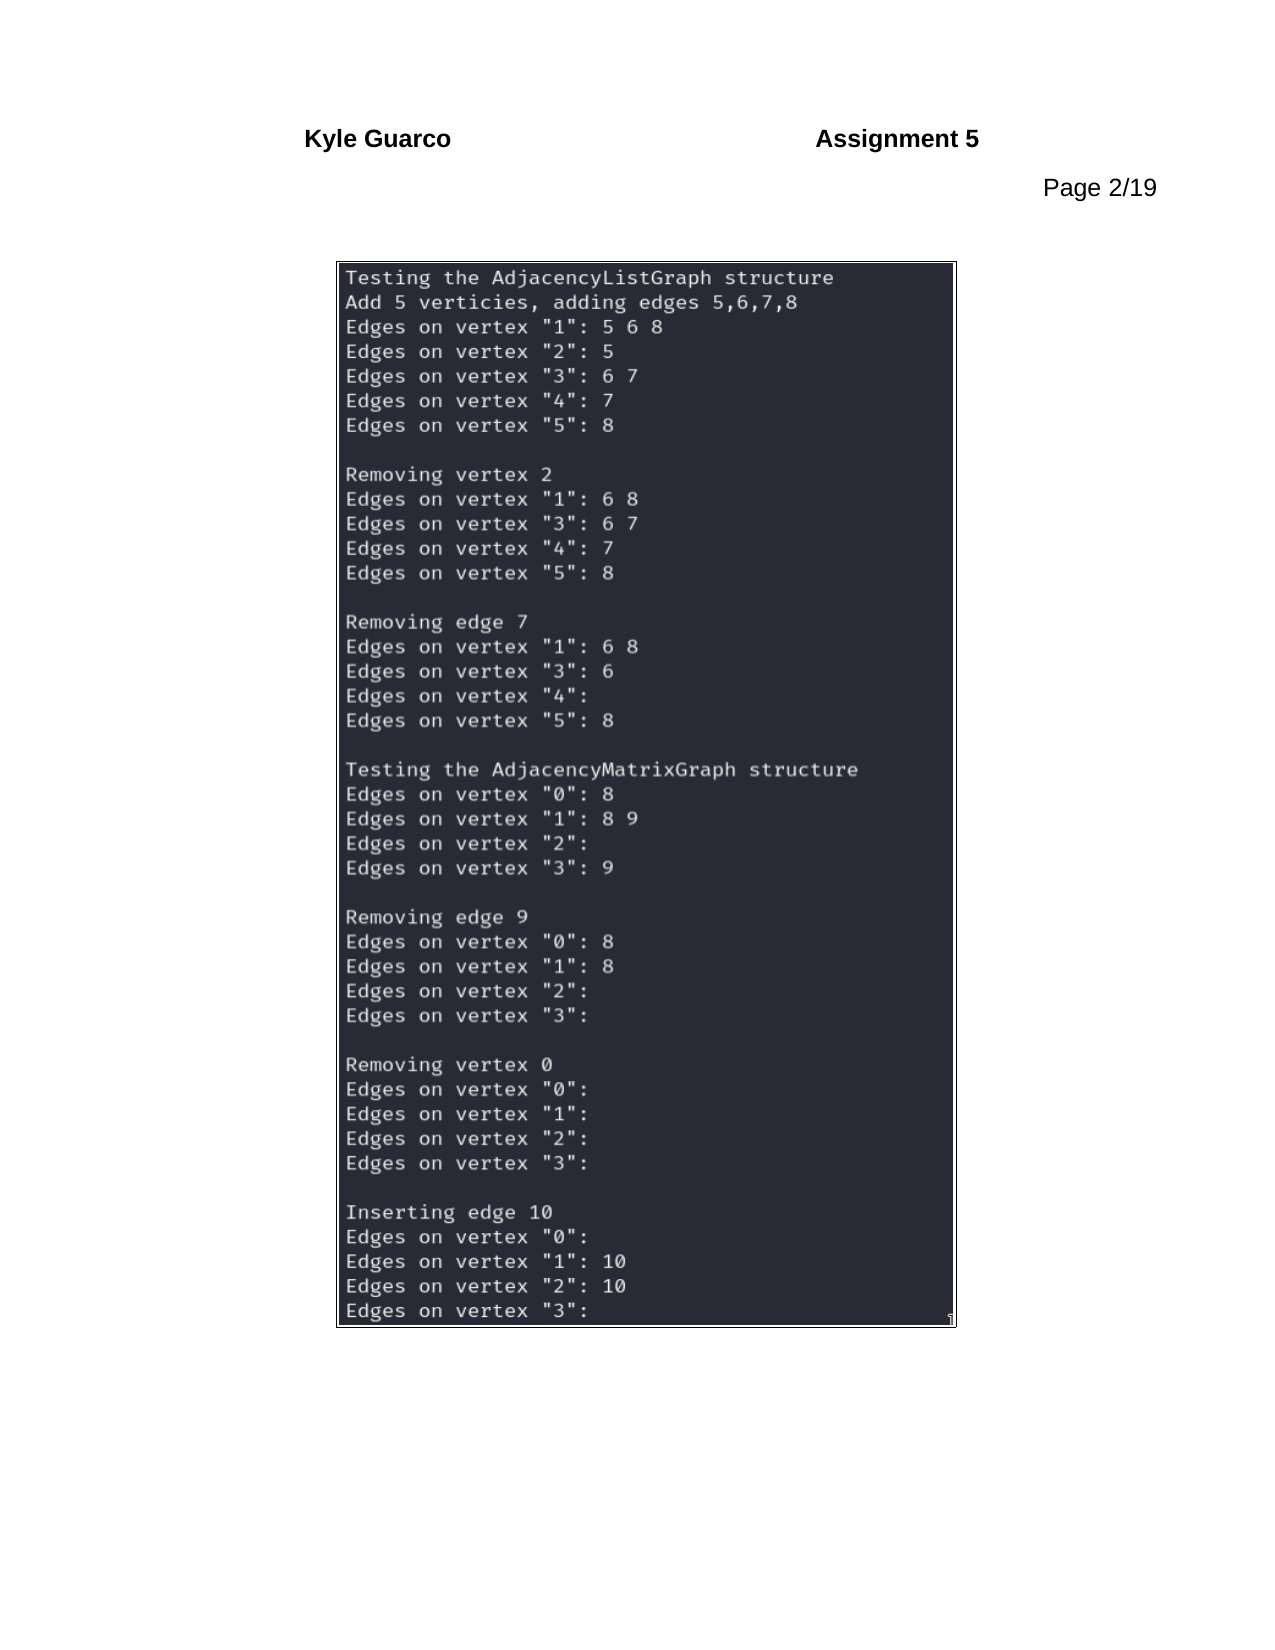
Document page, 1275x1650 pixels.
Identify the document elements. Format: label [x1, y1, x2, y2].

picture [339, 263, 953, 1325]
